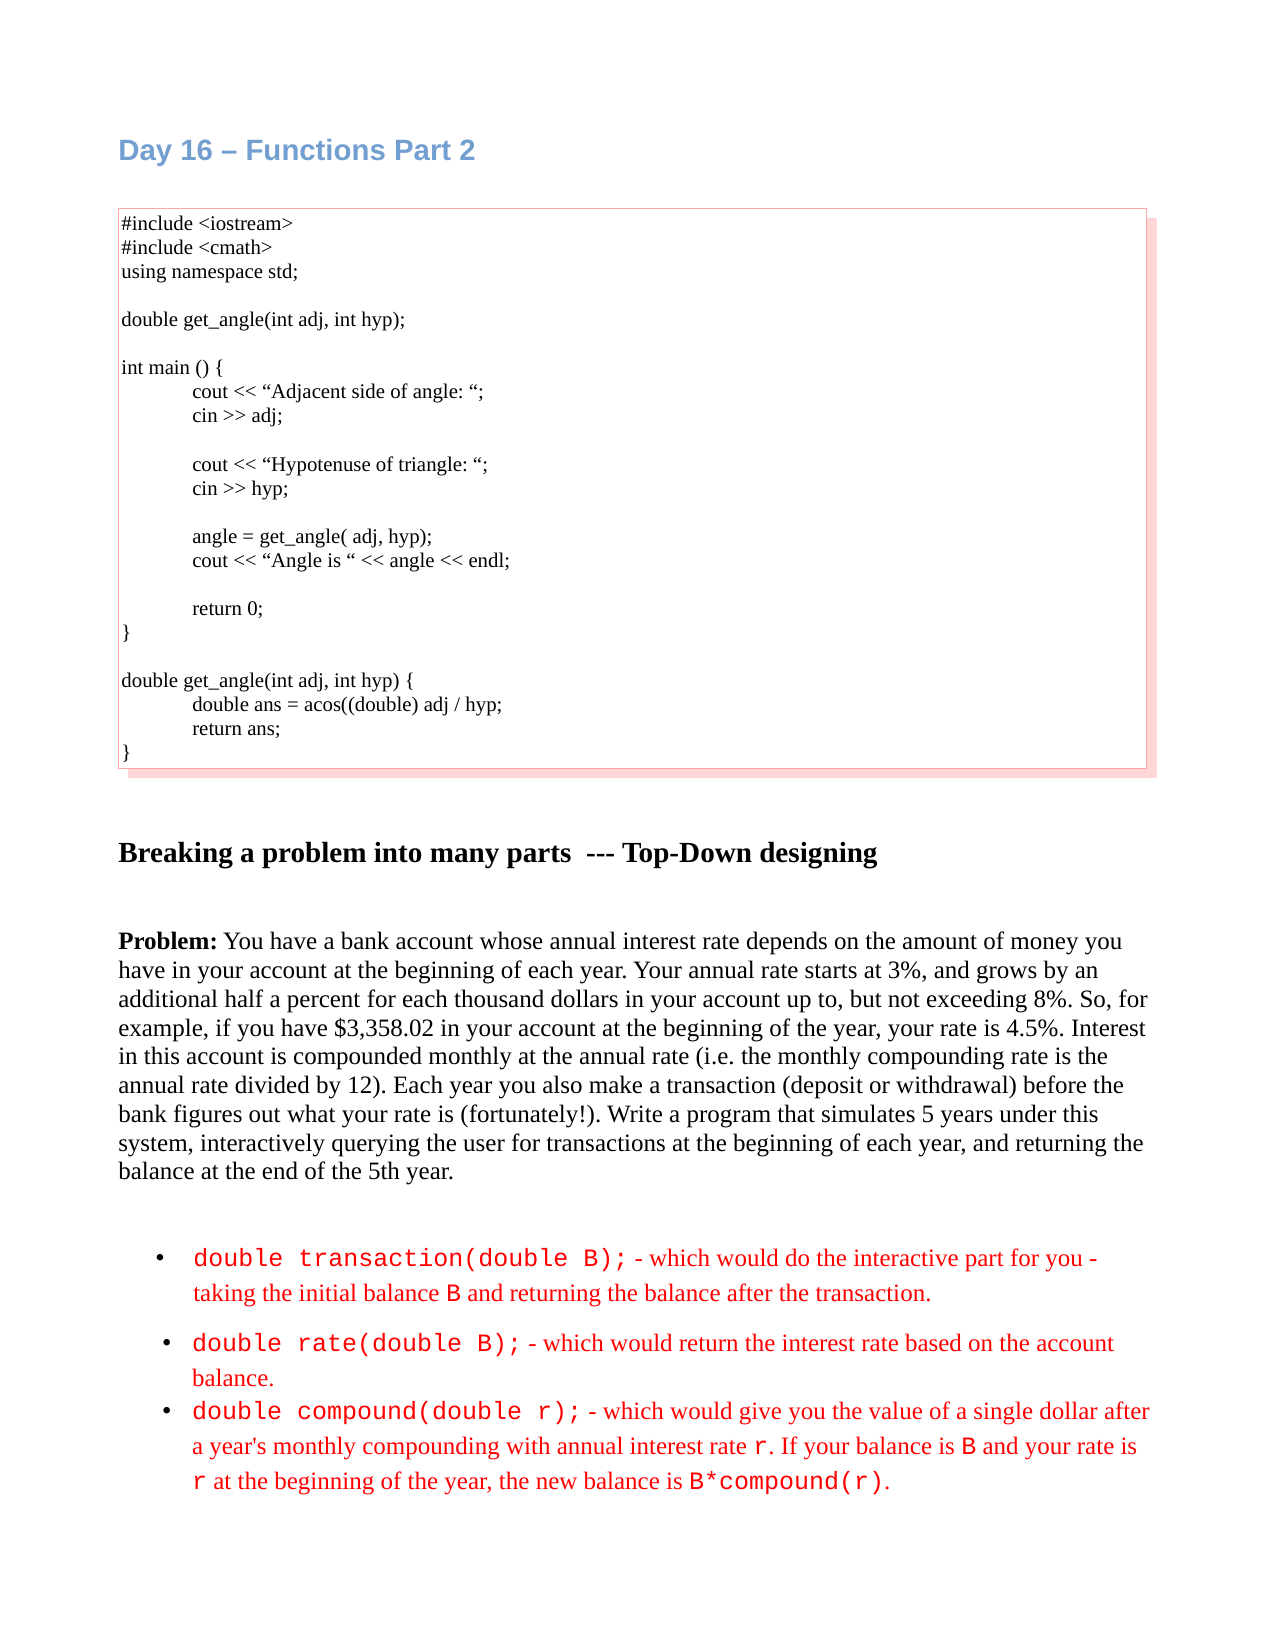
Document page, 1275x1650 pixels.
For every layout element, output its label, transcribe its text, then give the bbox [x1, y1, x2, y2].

text return 0; [119, 593, 1146, 617]
text } [119, 737, 1146, 767]
text double ans = acos((double) adj / hyp; [119, 689, 1146, 713]
text Breaking a problem into many parts --- Top-Down designing [118, 835, 1157, 869]
list double compound(double r); - which would give you the value of a single dollar after a year's monthly compounding with annual interest rate r. If your balance is B and your rate is r at the beginning of the year, the new balance is B*compound(r). [162, 1396, 1157, 1497]
text double get_angle(int adj, int hyp) { [119, 665, 1146, 689]
text cin >> adj; [119, 400, 1146, 427]
text cout << “Adjacent side of angle: “; [119, 376, 1146, 400]
text cin >> hyp; [119, 472, 1146, 499]
text angle = get_angle( adj, hyp); [119, 521, 1146, 544]
text cout << “Hypotenuse of triangle: “; [119, 448, 1146, 472]
text #include <iostream> [119, 209, 1146, 232]
list double transaction(double B); - which would do the interactive part for you - taking the initial balance B and returning the balance after the transaction. [156, 1243, 1157, 1308]
text Problem: You have a bank account whose annual interest rate depends on the amount of money you have in your account at the beginning of each year. Your annual rate starts at 3%, and grows by an additional half a percent for each thousand dollars in your account up to, but not exceeding 8%. So, for example, if you have $3,358.02 in your account at the beginning of the year, your rate is 4.5%. Interest in this account is compounded monthly at the annual rate (i.e. the monthly compounding rate is the annual rate divided by 12). Each year you also make a transaction (deposit or withdrawal) before the bank figures out what your rate is (fortunately!). Write a program that simulates 5 years under this system, interactively querying the user for transactions at the beginning of each year, and returning the balance at the end of the 5th year. [118, 926, 1157, 1185]
text return ans; [119, 713, 1146, 737]
text using namespace std; [119, 256, 1146, 283]
text cout << “Angle is “ << angle << endl; [119, 544, 1146, 572]
list double rate(double B); - which would return the interest rate based on the account balance. [162, 1328, 1157, 1392]
subtitle Day 16 – Functions Part 2 [118, 133, 1157, 166]
text } [119, 617, 1146, 644]
text int main () { [119, 352, 1146, 376]
text #include <cmath> [119, 232, 1146, 256]
text double get_angle(int adj, int hyp); [119, 304, 1146, 331]
